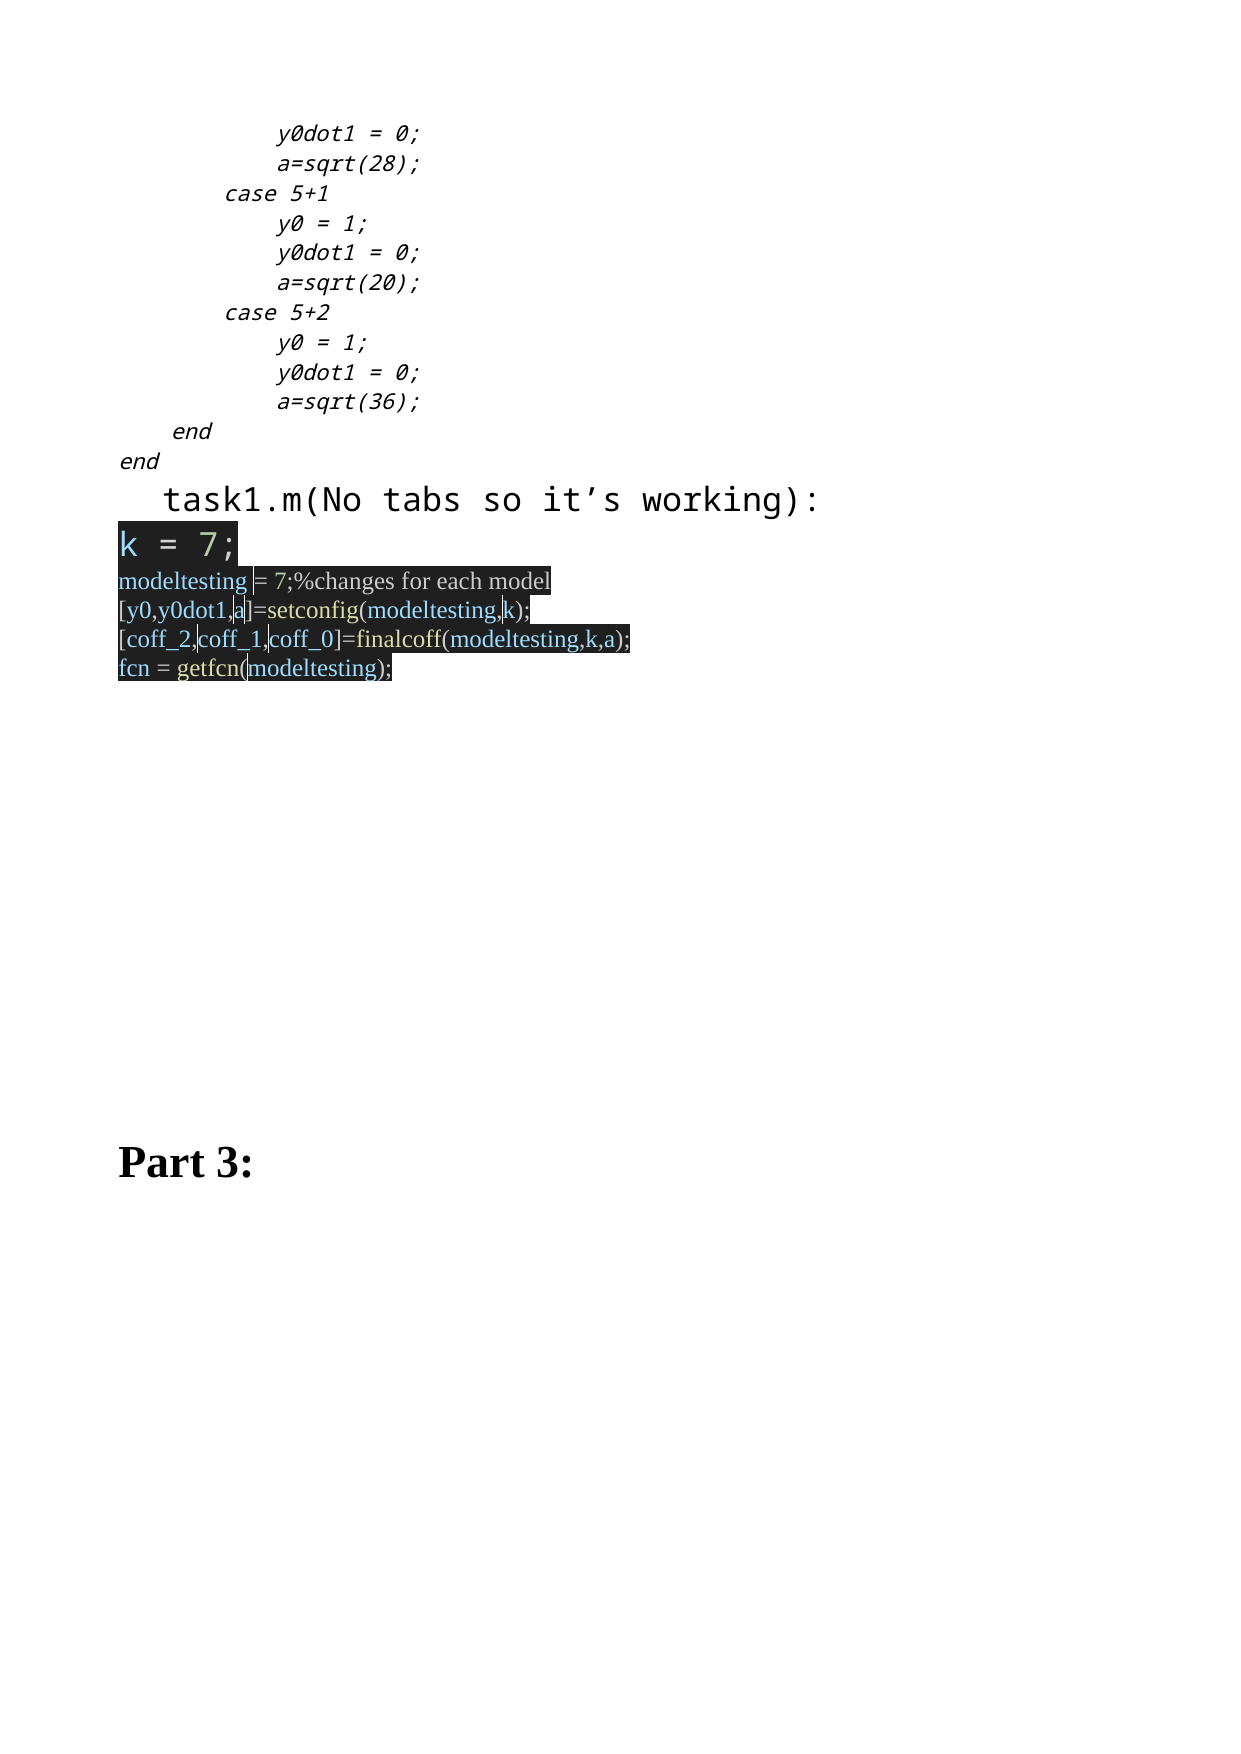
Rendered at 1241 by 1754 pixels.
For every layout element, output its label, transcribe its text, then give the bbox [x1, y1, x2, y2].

text Part 3: [118, 1134, 1122, 1187]
text k = 7; [118, 521, 1122, 566]
text y0dot1 = 0; [118, 356, 1122, 386]
text a=sqrt(28); [118, 148, 1122, 178]
text fcn = getfcn(modeltesting); [118, 653, 1122, 681]
text end [118, 446, 1122, 476]
text a=sqrt(36); [118, 386, 1122, 416]
text [coff_2,coff_1,coff_0]=finalcoff(modeltesting,k,a); [118, 624, 1122, 653]
text task1.m(No tabs so it’s working): [118, 476, 1122, 521]
text y0dot1 = 0; [118, 237, 1122, 267]
text [y0,y0dot1,a]=setconfig(modeltesting,k); [118, 595, 1122, 624]
text case 5+1 [118, 178, 1122, 207]
text a=sqrt(20); [118, 267, 1122, 297]
text case 5+2 [118, 297, 1122, 327]
text y0dot1 = 0; [118, 118, 1122, 148]
text y0 = 1; [118, 327, 1122, 356]
text modeltesting = 7;%changes for each model [118, 566, 1122, 595]
text y0 = 1; [118, 207, 1122, 237]
text end [118, 416, 1122, 446]
